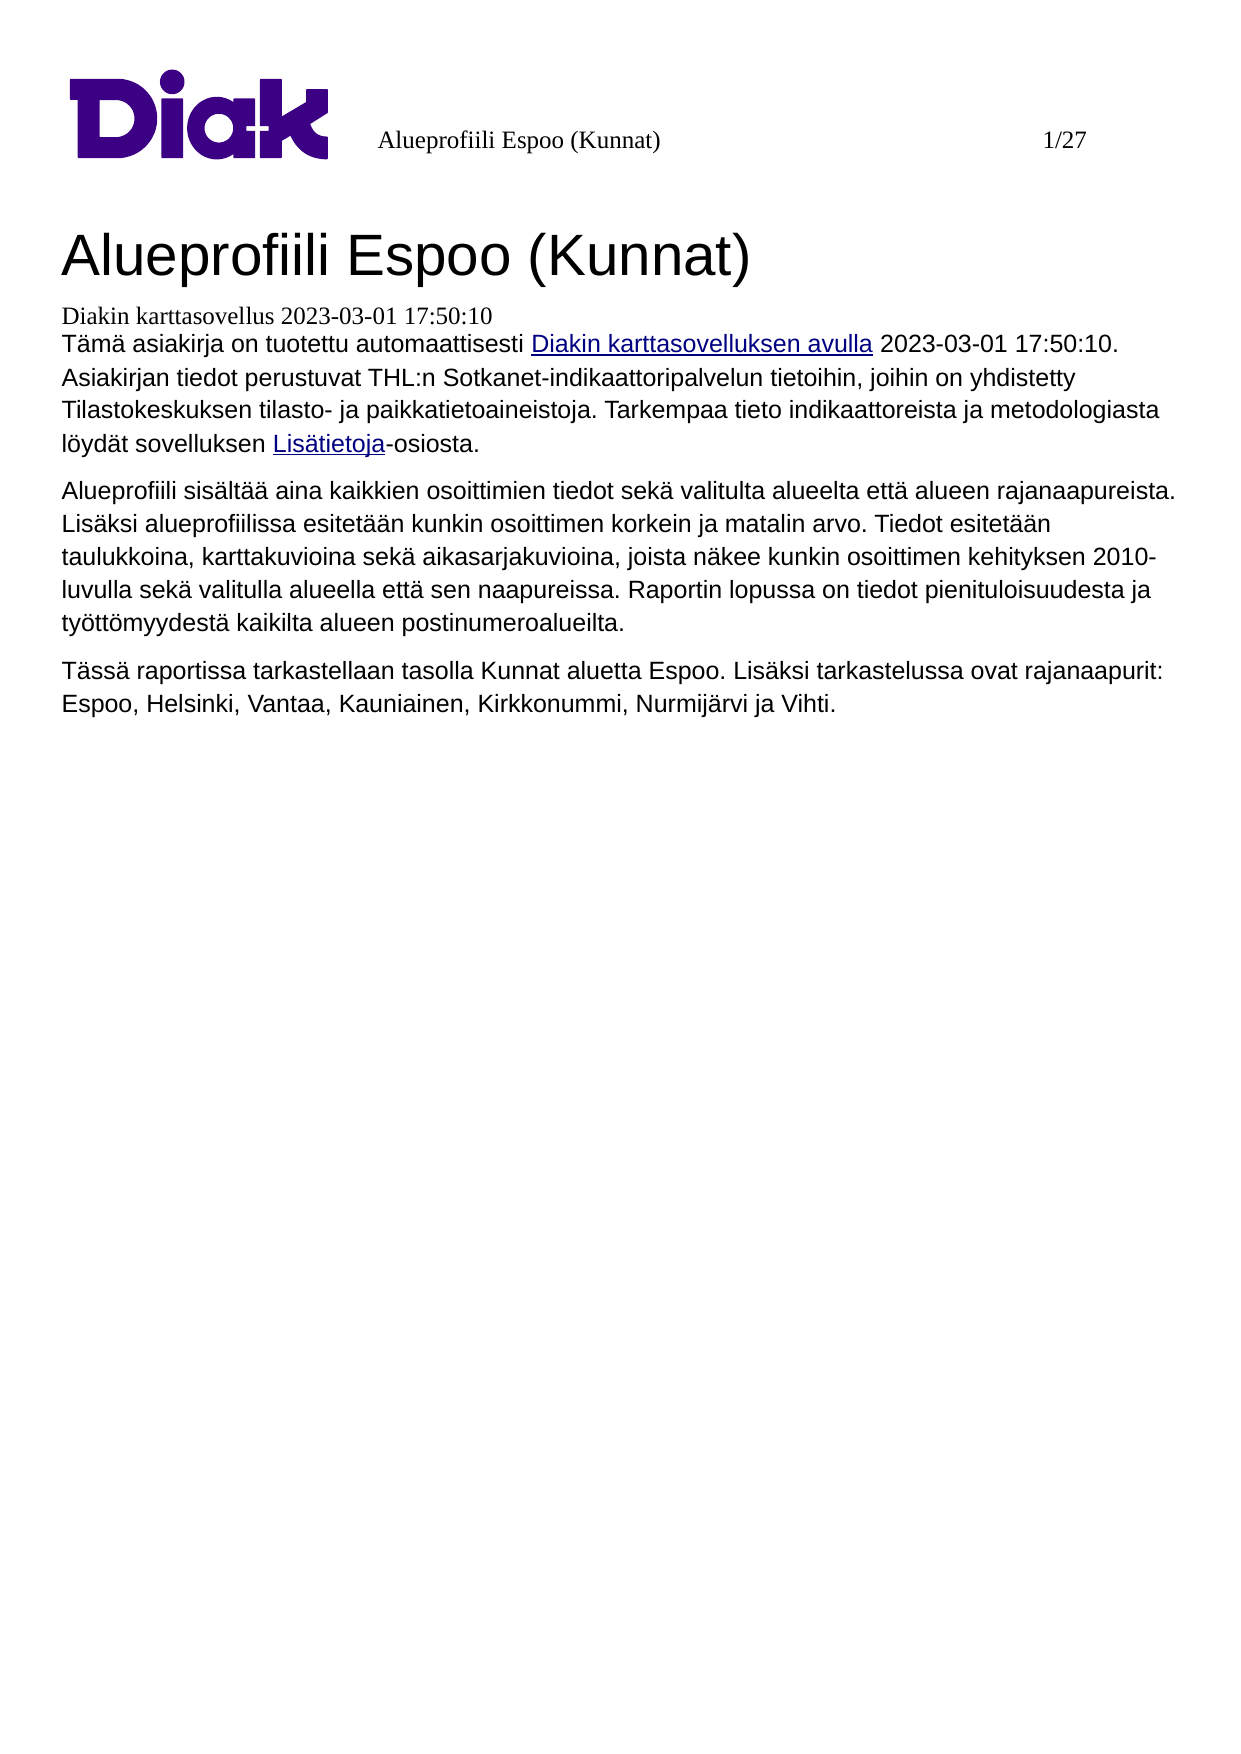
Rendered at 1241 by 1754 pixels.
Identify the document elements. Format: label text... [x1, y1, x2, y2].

title Alueprofiili Espoo (Kunnat) [61, 221, 1179, 288]
text Tämä asiakirja on tuotettu automaattisesti Diakin karttasovelluksen avulla 2023-03-01 17:50:10. Asiakirjan tiedot perustuvat THL:n Sotkanet-indikaattoripalvelun tietoihin, joihin on yhdistetty Tilastokeskuksen tilasto- ja paikkatietoaineistoja. Tarkempaa tieto indikaattoreista ja metodologiasta löydät sovelluksen Lisätietoja-osiosta. [61, 329, 1179, 457]
text Alueprofiili sisältää aina kaikkien osoittimien tiedot sekä valitulta alueelta että alueen rajanaapureista. Lisäksi alueprofiilissa esitetään kunkin osoittimen korkein ja matalin arvo. Tiedot esitetään taulukkoina, karttakuvioina sekä aikasarjakuvioina, joista näkee kunkin osoittimen kehityksen 2010-luvulla sekä valitulla alueella että sen naapureissa. Raportin lopussa on tiedot pienituloisuudesta ja työttömyydestä kaikilta alueen postinumeroalueilta. [61, 476, 1179, 637]
text Diakin karttasovellus 2023-03-01 17:50:10 [61, 301, 1179, 329]
text Tässä raportissa tarkastellaan tasolla Kunnat aluetta Espoo. Lisäksi tarkastelussa ovat rajanaapurit: Espoo, Helsinki, Vantaa, Kauniainen, Kirkkonummi, Nurmijärvi ja Vihti. [61, 656, 1179, 718]
